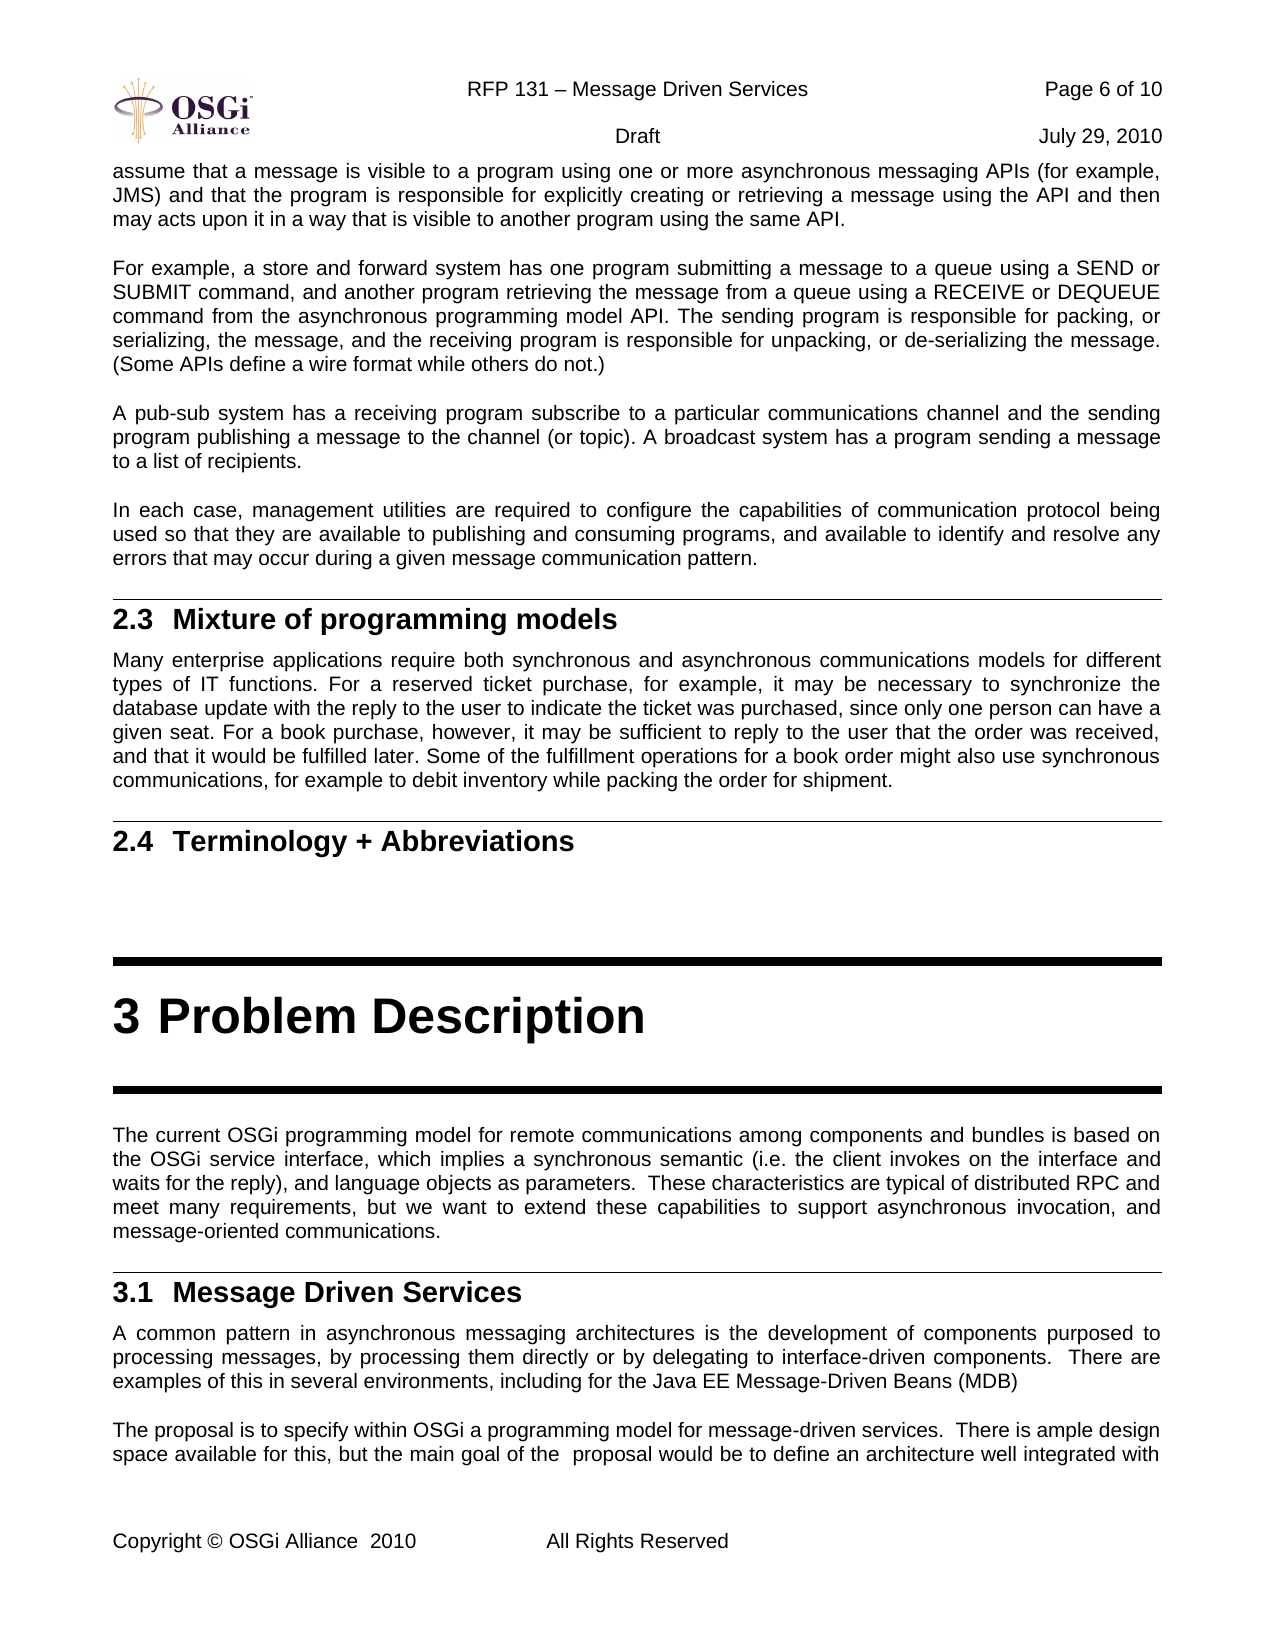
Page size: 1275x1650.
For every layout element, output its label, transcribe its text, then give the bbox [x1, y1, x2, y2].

subtitle Message Driven Services [112, 1273, 1162, 1309]
subtitle Problem Description [112, 958, 1162, 1094]
text The proposal is to specify within OSGi a programming model for message-driven services. There is ample design space available for this, but the main goal of the proposal would be to define an architecture well integrated with [112, 1418, 1162, 1466]
text The current OSGi programming model for remote communications among components and bundles is based on the OSGi service interface, which implies a synchronous semantic (i.e. the client invokes on the interface and waits for the reply), and language objects as parameters. These characteristics are typical of distributed RPC and meet many requirements, but we want to extend these capabilities to support asynchronous invocation, and message-oriented communications. [112, 1123, 1162, 1243]
picture [114, 78, 254, 143]
subtitle Mixture of programming models [112, 600, 1162, 635]
text For example, a store and forward system has one program submitting a message to a queue using a SEND or SUBMIT command, and another program retrieving the message from a queue using a RECEIVE or DEQUEUE command from the asynchronous programming model API. The sending program is responsible for packing, or serializing, the message, and the receiving program is responsible for unpacking, or de-serializing the message. (Some APIs define a wire format while others do not.) [112, 256, 1162, 376]
text assume that a message is visible to a program using one or more asynchronous messaging APIs (for example, JMS) and that the program is responsible for explicitly creating or retrieving a message using the API and then may acts upon it in a way that is visible to another program using the same API. [112, 159, 1162, 231]
text Many enterprise applications require both synchronous and asynchronous communications models for different types of IT functions. For a reserved ticket purchase, for example, it may be necessary to synchronize the database update with the reply to the user to indicate the ticket was purchased, since only one person can have a given seat. For a book purchase, however, it may be sufficient to reply to the user that the order was received, and that it would be fulfilled later. Some of the fulfillment operations for a book order might also use synchronous communications, for example to debit inventory while packing the order for shipment. [112, 648, 1162, 791]
subtitle Terminology + Abbreviations [112, 822, 1162, 857]
text A common pattern in asynchronous messaging architectures is the development of components purposed to processing messages, by processing them directly or by delegating to interface-driven components. There are examples of this in several environments, including for the Java EE Message-Driven Beans (MDB) [112, 1321, 1162, 1393]
text In each case, management utilities are required to configure the capabilities of communication protocol being used so that they are available to publishing and consuming programs, and available to identify and resolve any errors that may occur during a given message communication pattern. [112, 497, 1162, 569]
text A pub-sub system has a receiving program subscribe to a particular communications channel and the sending program publishing a message to the channel (or topic). A broadcast system has a program sending a message to a list of recipients. [112, 401, 1162, 472]
